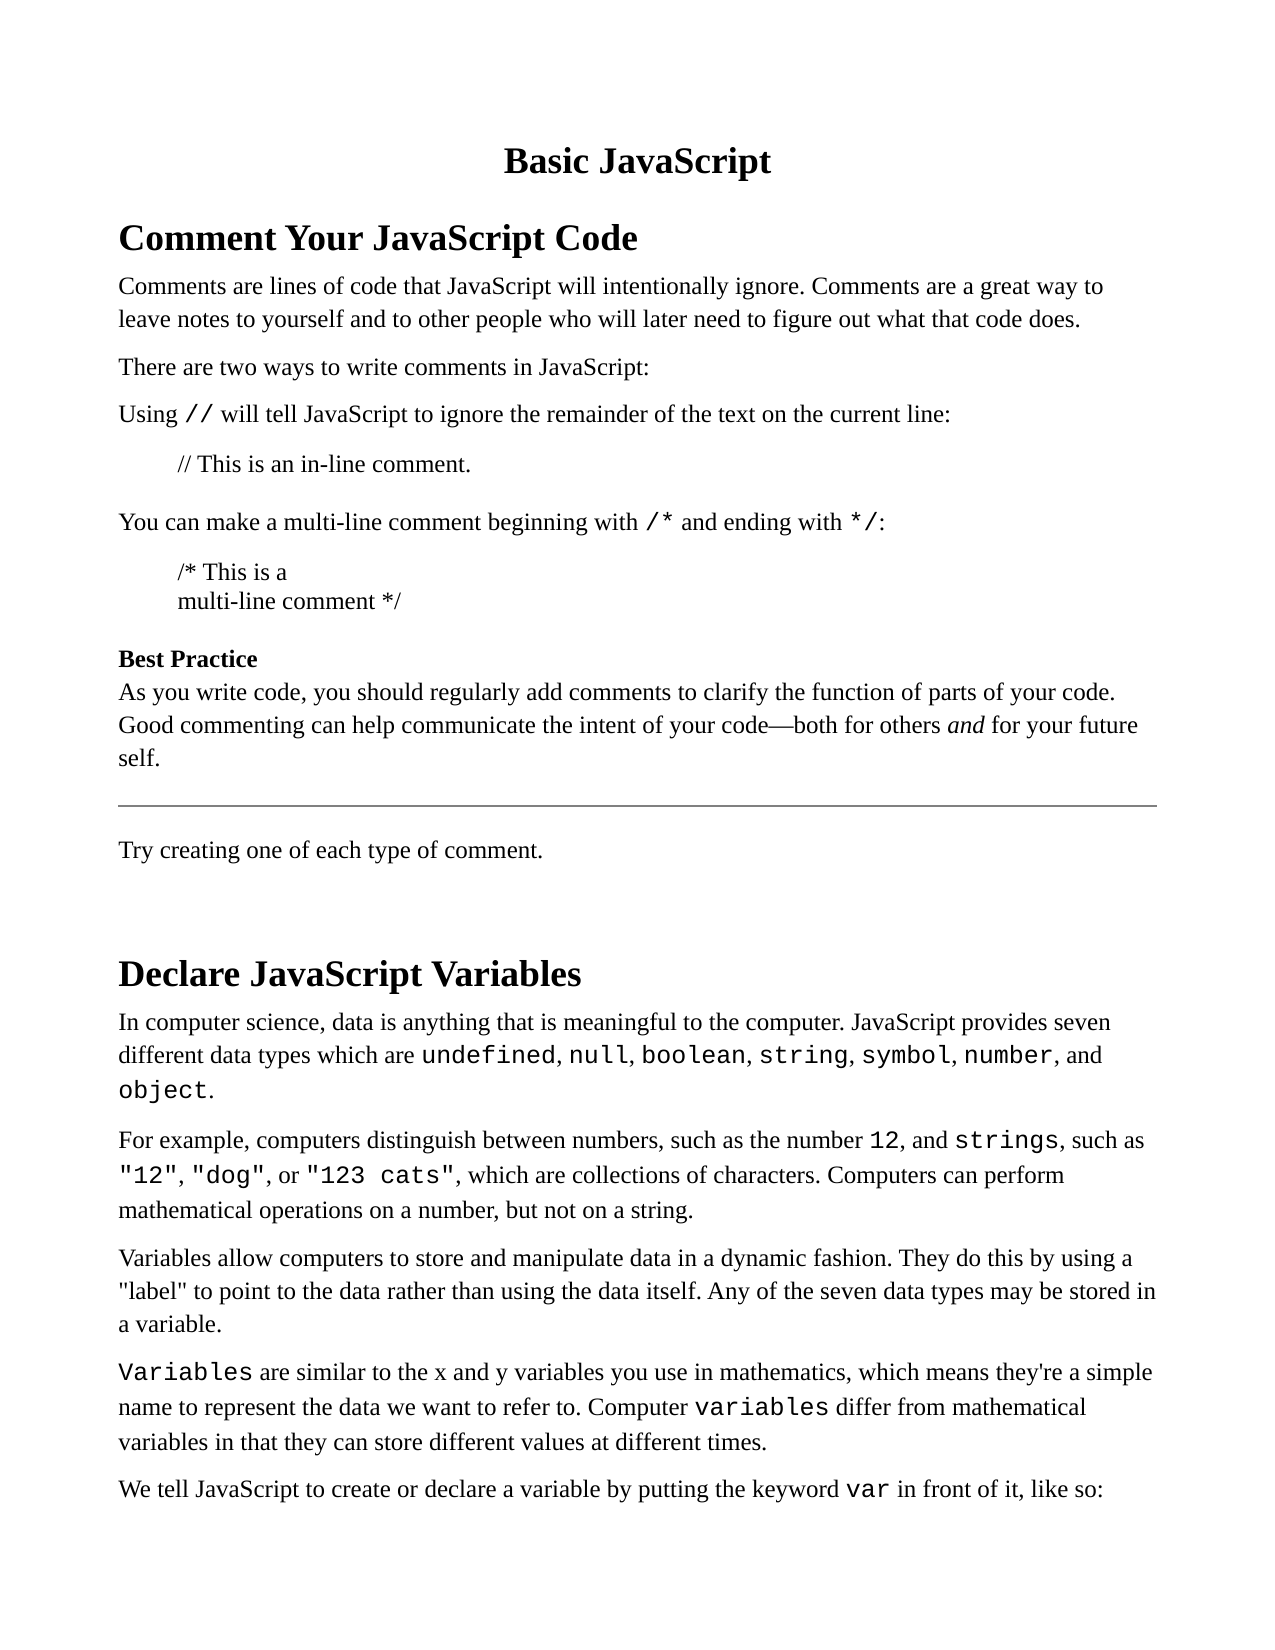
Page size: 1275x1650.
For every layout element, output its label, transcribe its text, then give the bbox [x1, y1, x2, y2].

text // This is an in-line comment. [177, 449, 1098, 478]
text Using // will tell JavaScript to ignore the remainder of the text on the current line: [118, 399, 1157, 430]
text Comments are lines of code that JavaScript will intentionally ignore. Comments are a great way to leave notes to yourself and to other people who will later need to figure out what that code does. [118, 271, 1157, 333]
text We tell JavaScript to create or declare a variable by putting the keyword var in front of it, like so: [118, 1474, 1157, 1505]
subtitle Comment Your JavaScript Code [118, 215, 1157, 258]
text Best Practice As you write code, you should regularly add comments to clarify the function of parts of your code. Good commenting can help communicate the intent of your code—both for others and for your future self. [118, 644, 1157, 772]
text Variables are similar to the x and y variables you use in mathematics, which means they're a simple name to represent the data we want to refer to. Computer variables differ from mathematical variables in that they can store different values at different times. [118, 1357, 1157, 1456]
text Variables allow computers to store and manipulate data in a dynamic fashion. They do this by using a "label" to point to the data rather than using the data itself. Any of the seven data types may be stored in a variable. [118, 1243, 1157, 1338]
subtitle Declare JavaScript Variables [118, 951, 1157, 994]
text There are two ways to write comments in JavaScript: [118, 352, 1157, 380]
text For example, computers distinguish between numbers, such as the number 12, and strings, such as "12", "dog", or "123 cats", which are collections of characters. Computers can perform mathematical operations on a number, but not on a string. [118, 1125, 1157, 1224]
text You can make a multi-line comment beginning with /* and ending with */: [118, 507, 1157, 538]
text In computer science, data is anything that is meaningful to the computer. JavaScript provides seven different data types which are undefined, null, boolean, string, symbol, number, and object. [118, 1007, 1157, 1106]
text Try creating one of each type of comment. [118, 835, 1157, 864]
subtitle Basic JavaScript [118, 139, 1157, 182]
text /* This is a multi-line comment */ [177, 557, 1098, 615]
